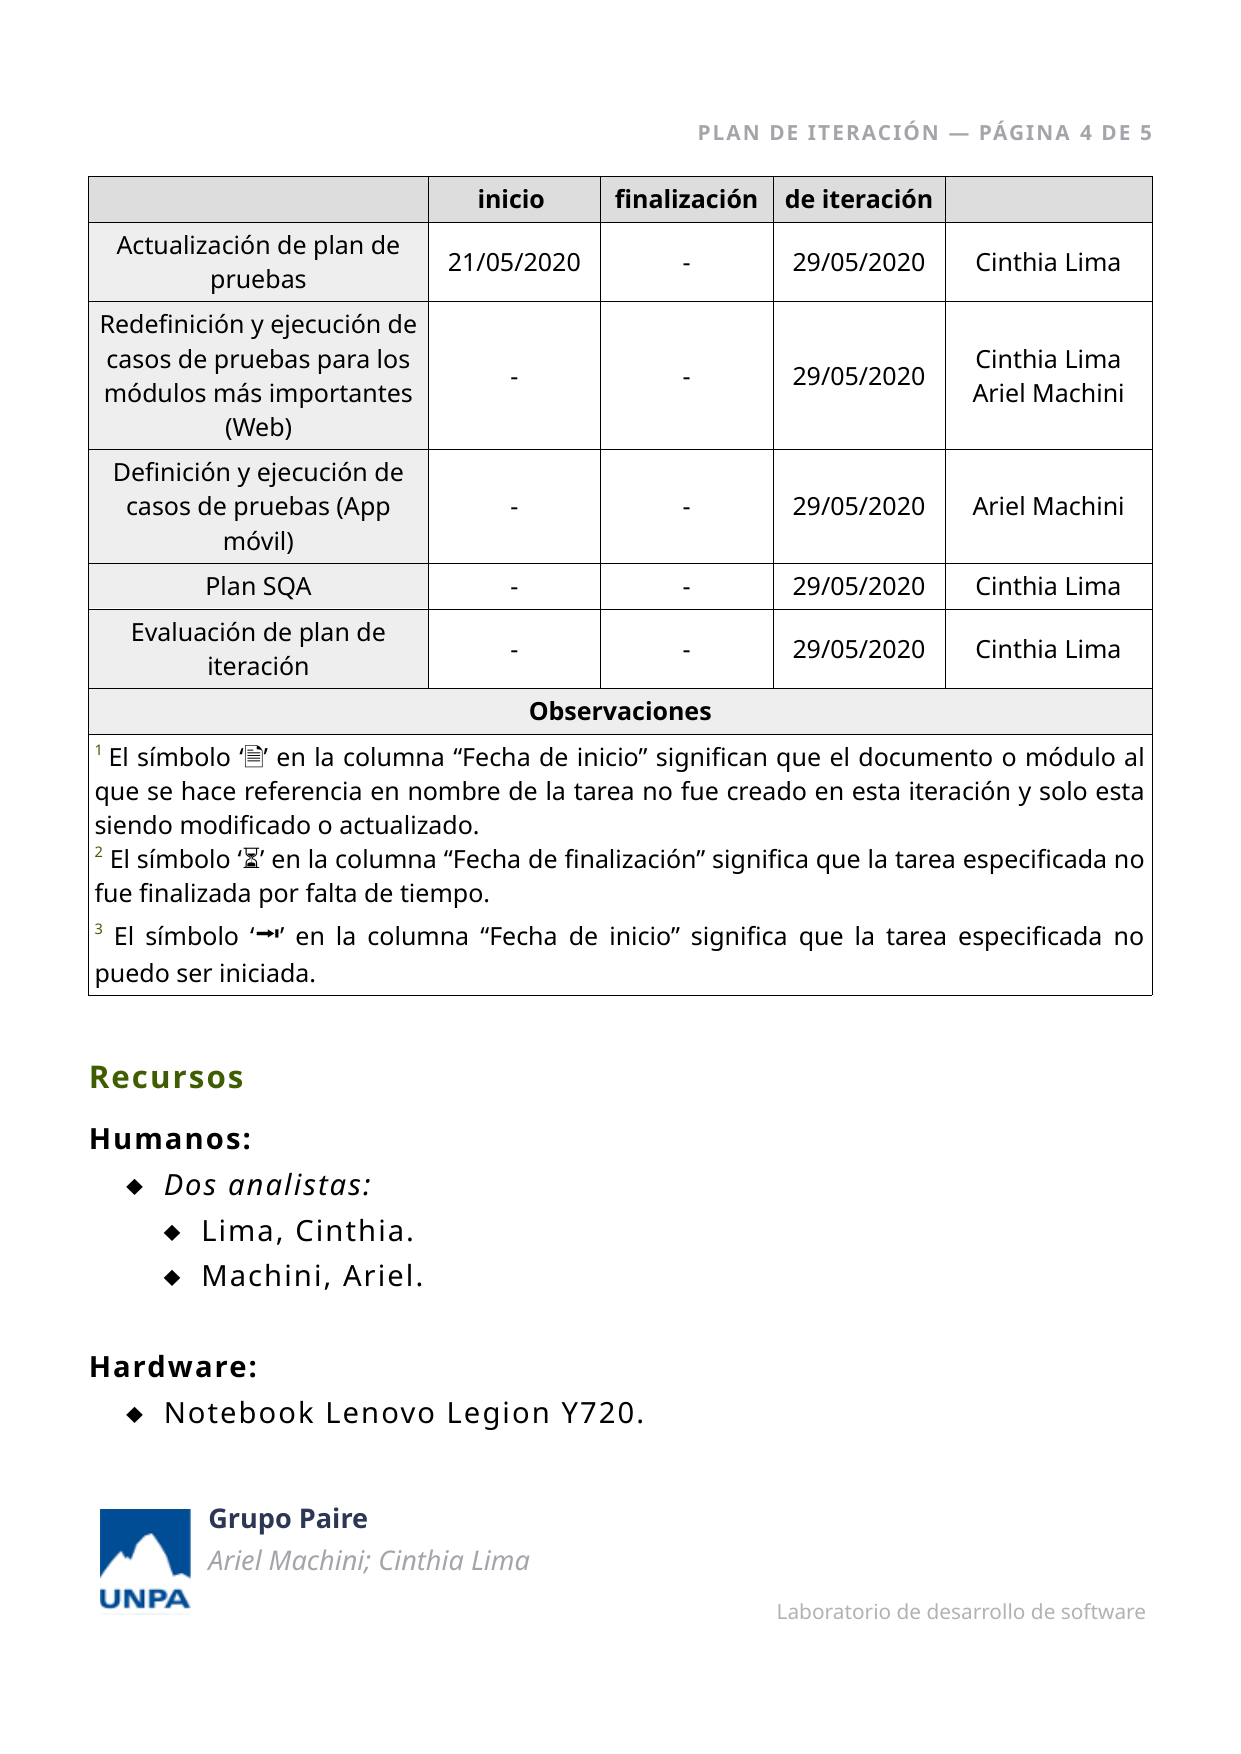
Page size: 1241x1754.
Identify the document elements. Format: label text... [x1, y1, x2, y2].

table_cell Cinthia Lima [946, 610, 1152, 688]
table_cell - [429, 450, 600, 563]
table_header [89, 177, 428, 222]
table_cell Actualización de plan de pruebas [89, 223, 428, 301]
table_cell - [601, 450, 773, 563]
table_cell Plan SQA [89, 564, 428, 608]
table_cell Cinthia Lima [946, 223, 1152, 301]
table_cell - [601, 223, 773, 301]
table_cell Evaluación de plan de iteración [89, 610, 428, 688]
table_cell - [601, 302, 773, 449]
picture [100, 1509, 191, 1615]
table_cell Cinthia Lima [946, 564, 1152, 608]
table_cell Redefinición y ejecución de casos de pruebas para los módulos más importantes (Web) [89, 302, 428, 449]
table_cell - [601, 564, 773, 608]
list Notebook Lenovo Legion Y720. [126, 1392, 1152, 1432]
table_cell - [429, 564, 600, 608]
table_cell Definición y ejecución de casos de pruebas (App móvil) [89, 450, 428, 563]
table_header [946, 177, 1152, 222]
table_header finalización [601, 177, 773, 222]
table_cell 29/05/2020 [774, 302, 945, 449]
table_cell - [429, 302, 600, 449]
table_cell 29/05/2020 [774, 450, 945, 563]
table_cell - [429, 610, 600, 688]
text Humanos: [88, 1119, 1152, 1158]
list Lima, Cinthia. [163, 1210, 1152, 1249]
table_cell 29/05/2020 [774, 564, 945, 608]
table_cell 1 El símbolo ‘🗎’ en la columna “Fecha de inicio” significan que el documento o módulo al que se hace referencia en nombre de la tarea no fue creado en esta iteración y solo esta siendo modificado o actualizado. 2 El símbolo ‘⏳’ en la columna “Fecha de finalización” significa que la tarea especificada no fue finalizada por falta de tiempo. 3 El símbolo ‘⭲’ en la columna “Fecha de inicio” significa que la tarea especificada no puedo ser iniciada. [89, 735, 1152, 995]
table_cell Ariel Machini [946, 450, 1152, 563]
table_cell 29/05/2020 [774, 610, 945, 688]
list Machini, Ariel. [163, 1256, 1152, 1295]
table_cell Observaciones [89, 689, 1152, 734]
table_header inicio [429, 177, 600, 222]
table_cell Cinthia Lima Ariel Machini [946, 302, 1152, 449]
text Hardware: [88, 1347, 1152, 1386]
table_header de iteración [774, 177, 945, 222]
table_cell 29/05/2020 [774, 223, 945, 301]
table_cell - [601, 610, 773, 688]
text Recursos [88, 1055, 1152, 1097]
table_cell 21/05/2020 [429, 223, 600, 301]
list Dos analistas: [126, 1164, 1152, 1204]
